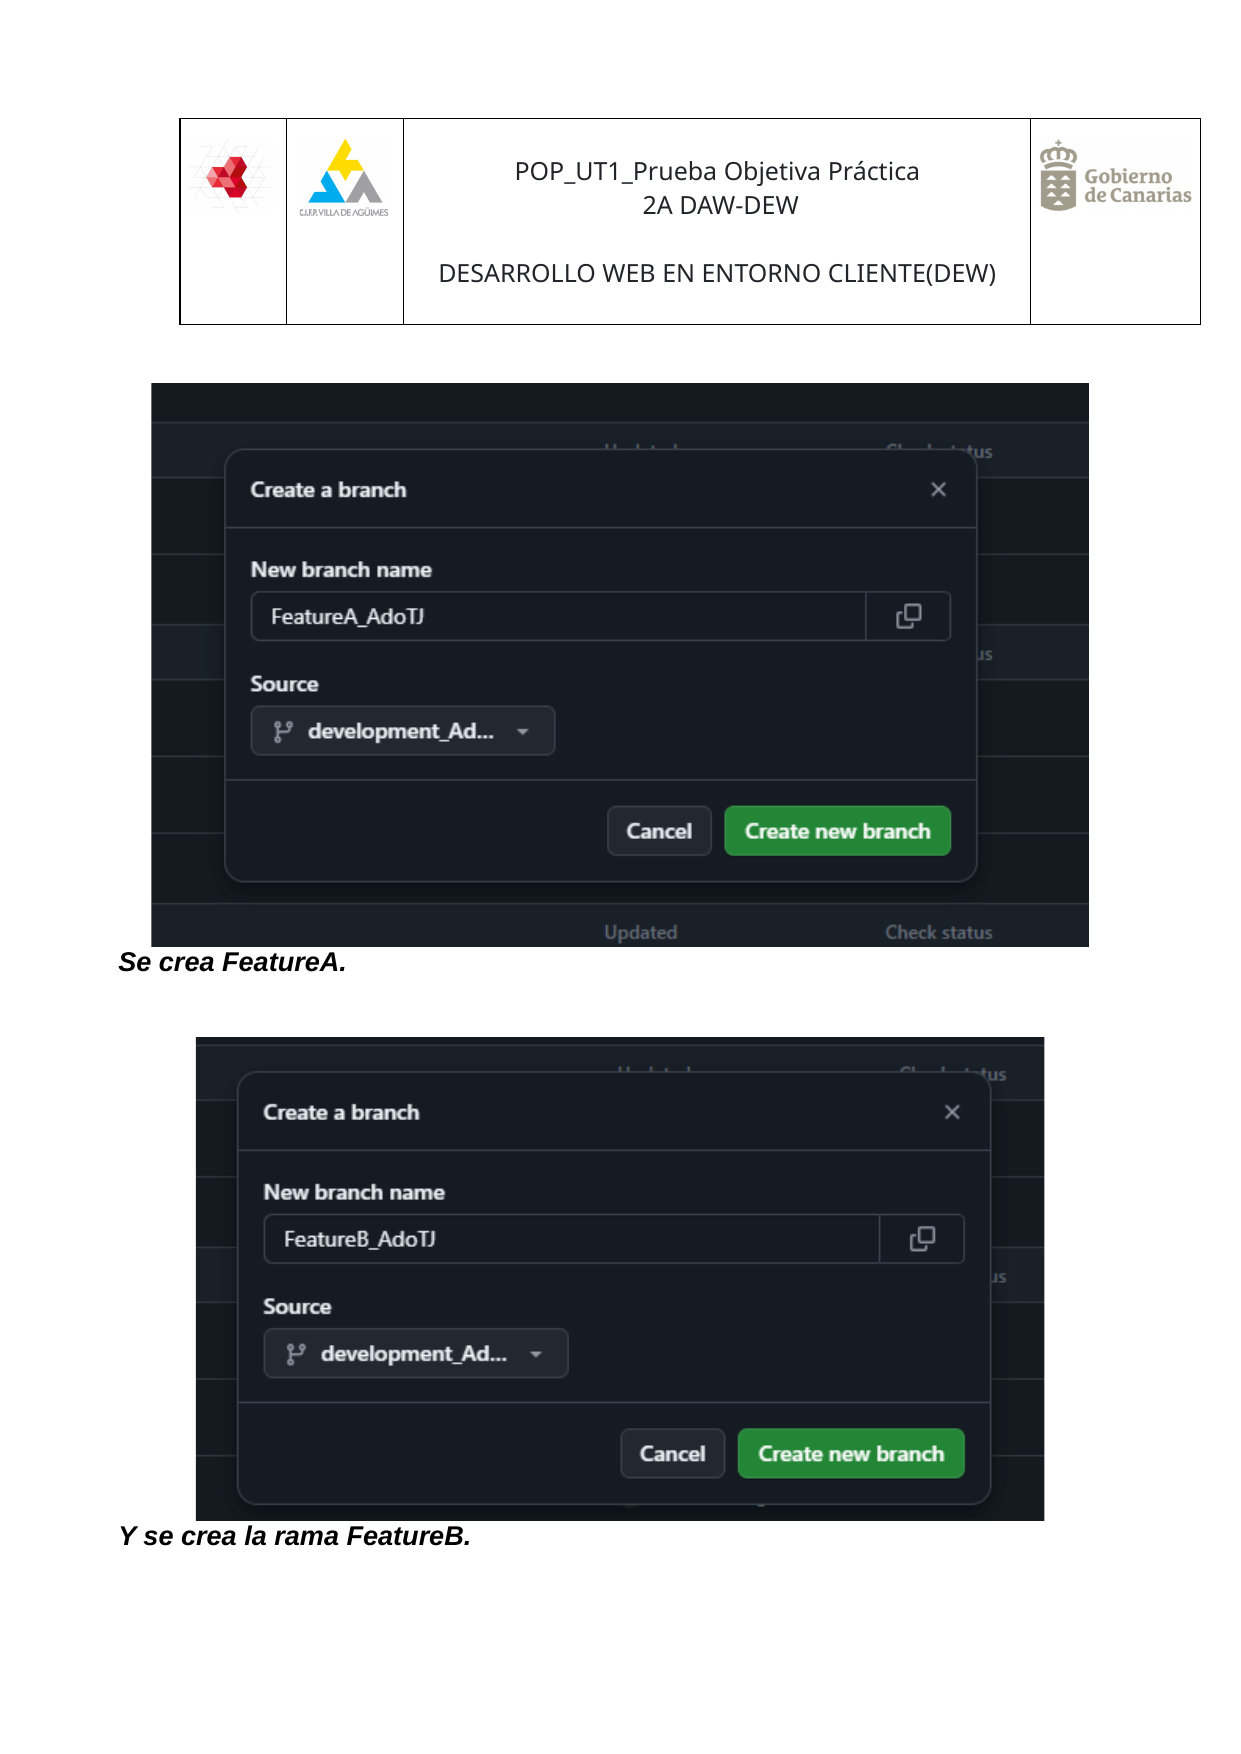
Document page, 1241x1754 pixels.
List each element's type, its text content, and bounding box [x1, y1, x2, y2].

picture [299, 138, 389, 217]
picture [195, 1037, 1045, 1521]
subtitle Y se crea la rama FeatureB. [118, 1050, 1122, 1552]
picture [1037, 137, 1193, 212]
picture [187, 138, 273, 214]
picture [151, 383, 1089, 947]
subtitle Se crea FeatureA. [118, 384, 1122, 977]
